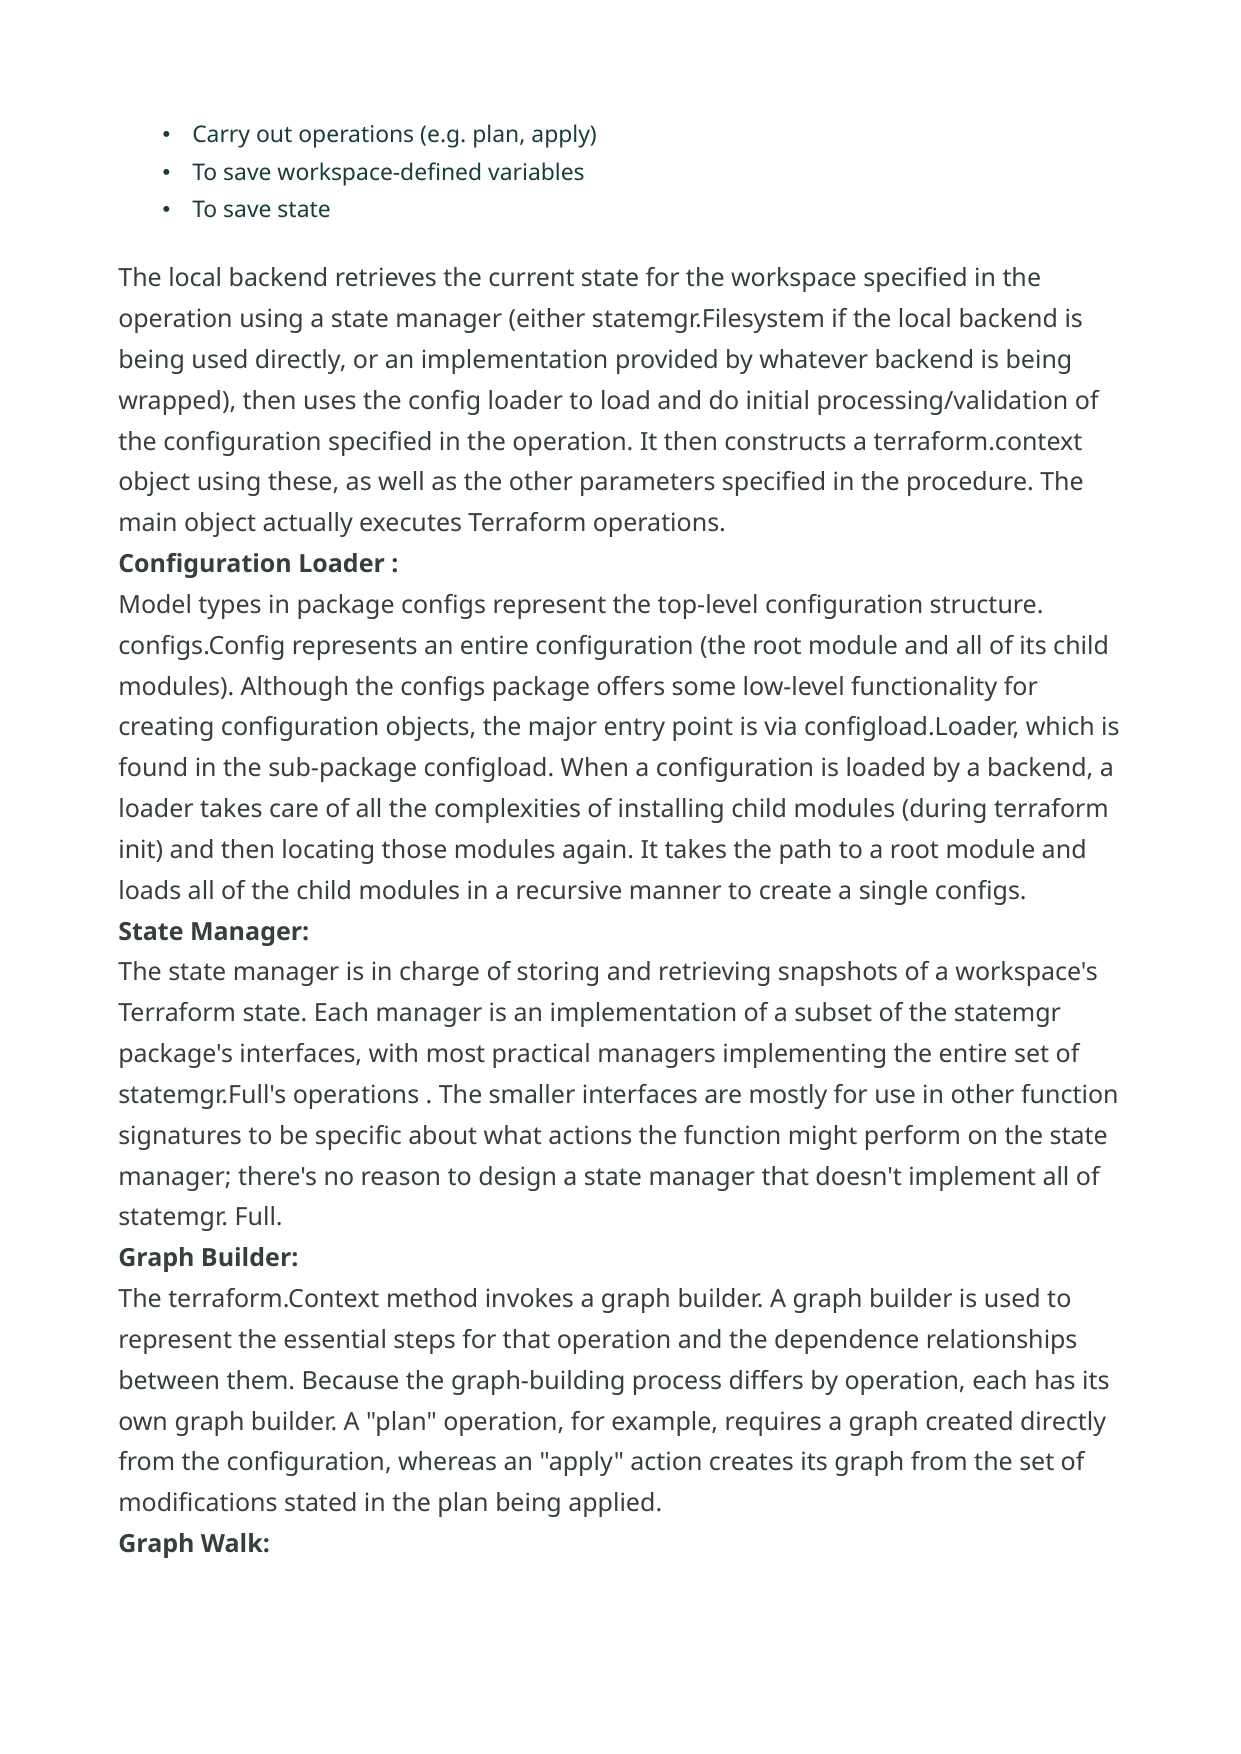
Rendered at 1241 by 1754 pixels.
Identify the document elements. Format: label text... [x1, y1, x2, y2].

text Graph Builder: [118, 1240, 1122, 1274]
text Graph Walk: [118, 1526, 1122, 1560]
text The state manager is in charge of storing and retrieving snapshots of a workspace's Terraform state. Each manager is an implementation of a subset of the statemgr package's interfaces, with most practical managers implementing the entire set of statemgr.Full's operations . The smaller interfaces are mostly for use in other function signatures to be specific about what actions the function might perform on the state manager; there's no reason to design a state manager that doesn't implement all of statemgr. Full. [118, 954, 1122, 1233]
text The terraform.Context method invokes a graph builder. A graph builder is used to represent the essential steps for that operation and the dependence relationships between them. Because the graph-building process differs by operation, each has its own graph builder. A "plan" operation, for example, requires a graph created directly from the configuration, whereas an "apply" action creates its graph from the set of modifications stated in the plan being applied. [118, 1281, 1122, 1519]
list To save state [162, 193, 1122, 224]
text Configuration Loader : [118, 546, 1122, 580]
list Carry out operations (e.g. plan, apply) [162, 118, 1122, 149]
text Model types in package configs represent the top-level configuration structure. configs.Config represents an entire configuration (the root module and all of its child modules). Although the configs package offers some low-level functionality for creating configuration objects, the major entry point is via configload.Loader, which is found in the sub-package configload. When a configuration is loaded by a backend, a loader takes care of all the complexities of installing child modules (during terraform init) and then locating those modules again. It takes the path to a root module and loads all of the child modules in a recursive manner to create a single configs. [118, 586, 1122, 906]
list To save workspace-defined variables [162, 156, 1122, 187]
text The local backend retrieves the current state for the workspace specified in the operation using a state manager (either statemgr.Filesystem if the local backend is being used directly, or an implementation provided by whatever backend is being wrapped), then uses the config loader to load and do initial processing/validation of the configuration specified in the operation. It then constructs a terraform.context object using these, as well as the other parameters specified in the procedure. The main object actually executes Terraform operations. [118, 260, 1122, 539]
text State Manager: [118, 913, 1122, 947]
